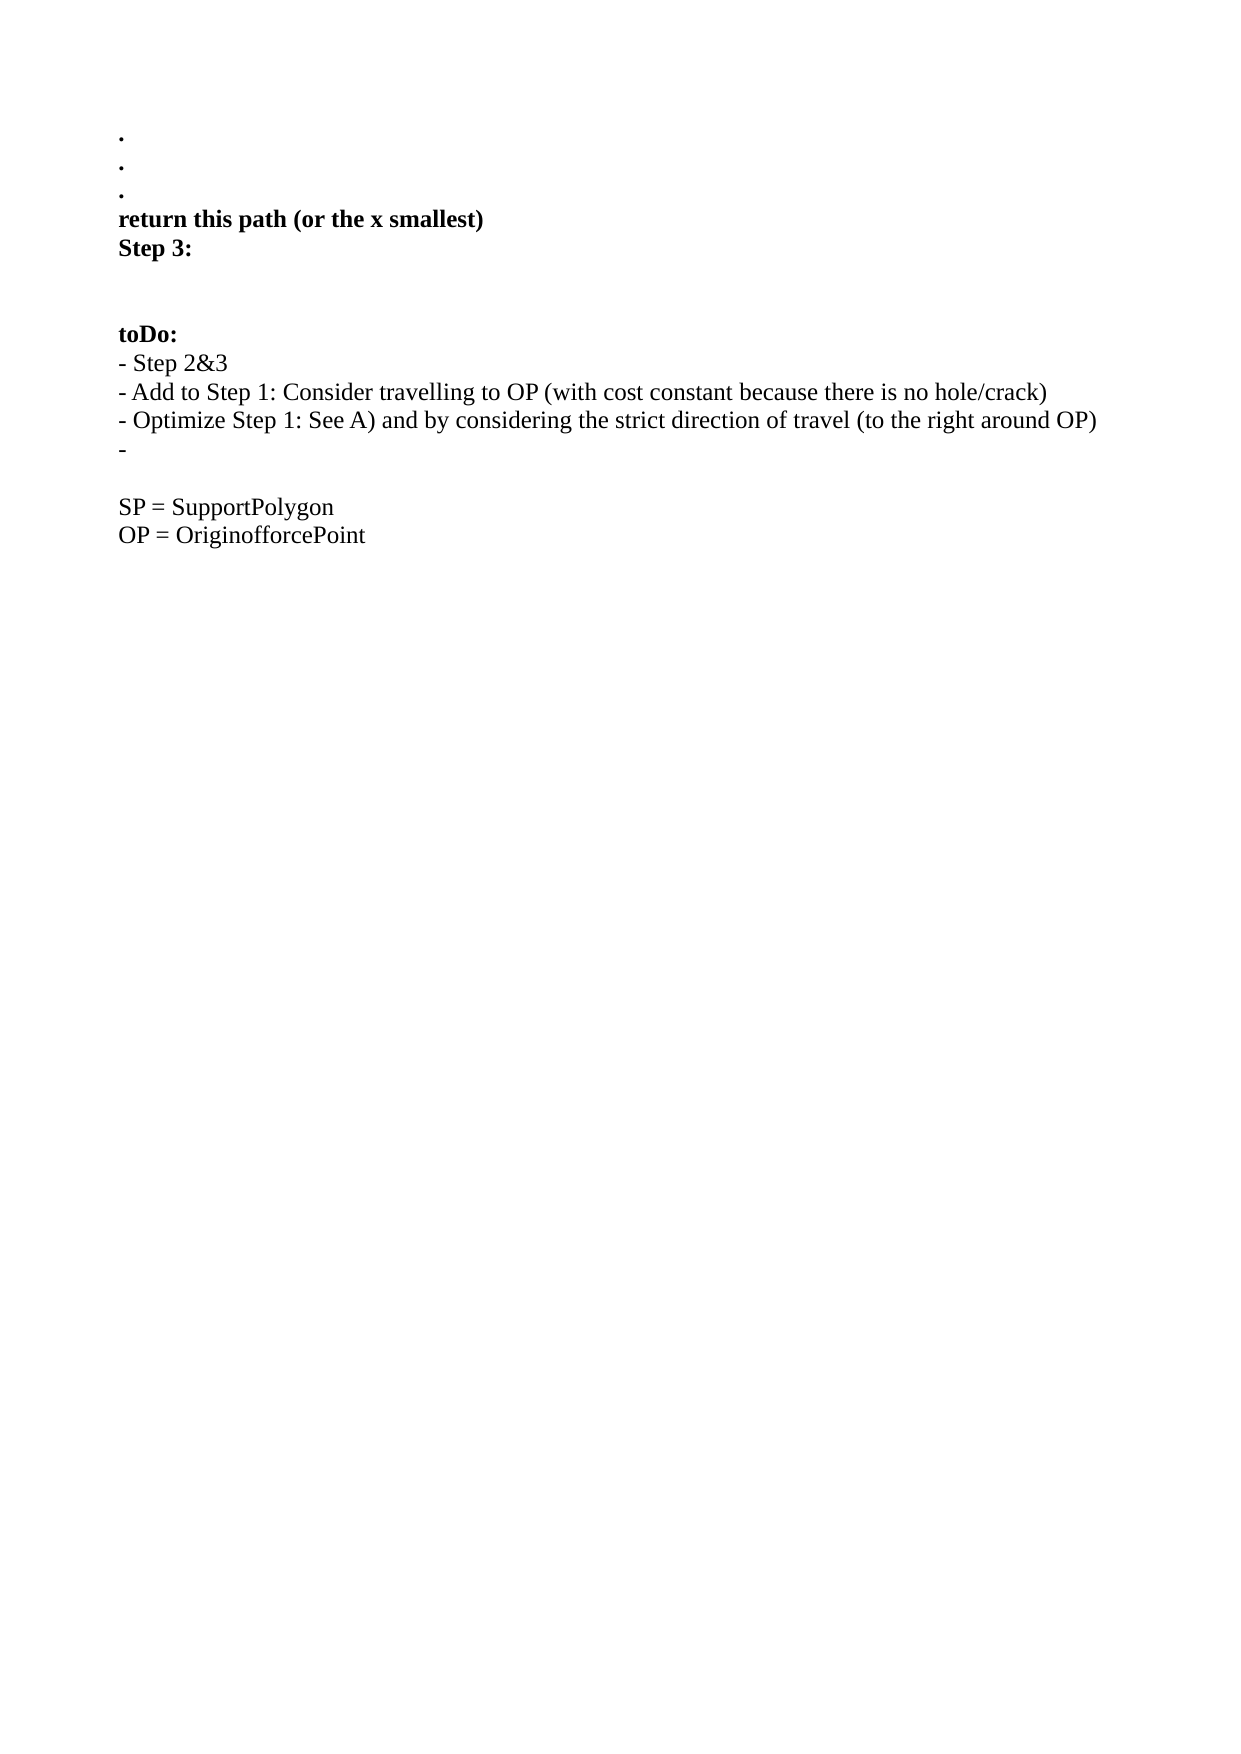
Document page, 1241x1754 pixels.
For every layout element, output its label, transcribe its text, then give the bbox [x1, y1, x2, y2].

text . [118, 118, 1122, 147]
text - Optimize Step 1: See A) and by considering the strict direction of travel (to the right around OP) [118, 406, 1122, 434]
text . [118, 176, 1122, 204]
text - [118, 434, 1122, 463]
text . [118, 147, 1122, 176]
text toDo: - Step 2&3 [118, 319, 1122, 377]
text OP = OriginofforcePoint [118, 521, 1122, 549]
text - Add to Step 1: Consider travelling to OP (with cost constant because there is no hole/crack) [118, 377, 1122, 406]
text return this path (or the x smallest) [118, 204, 1122, 233]
text SP = SupportPolygon [118, 492, 1122, 521]
text Step 3: [118, 233, 1122, 262]
